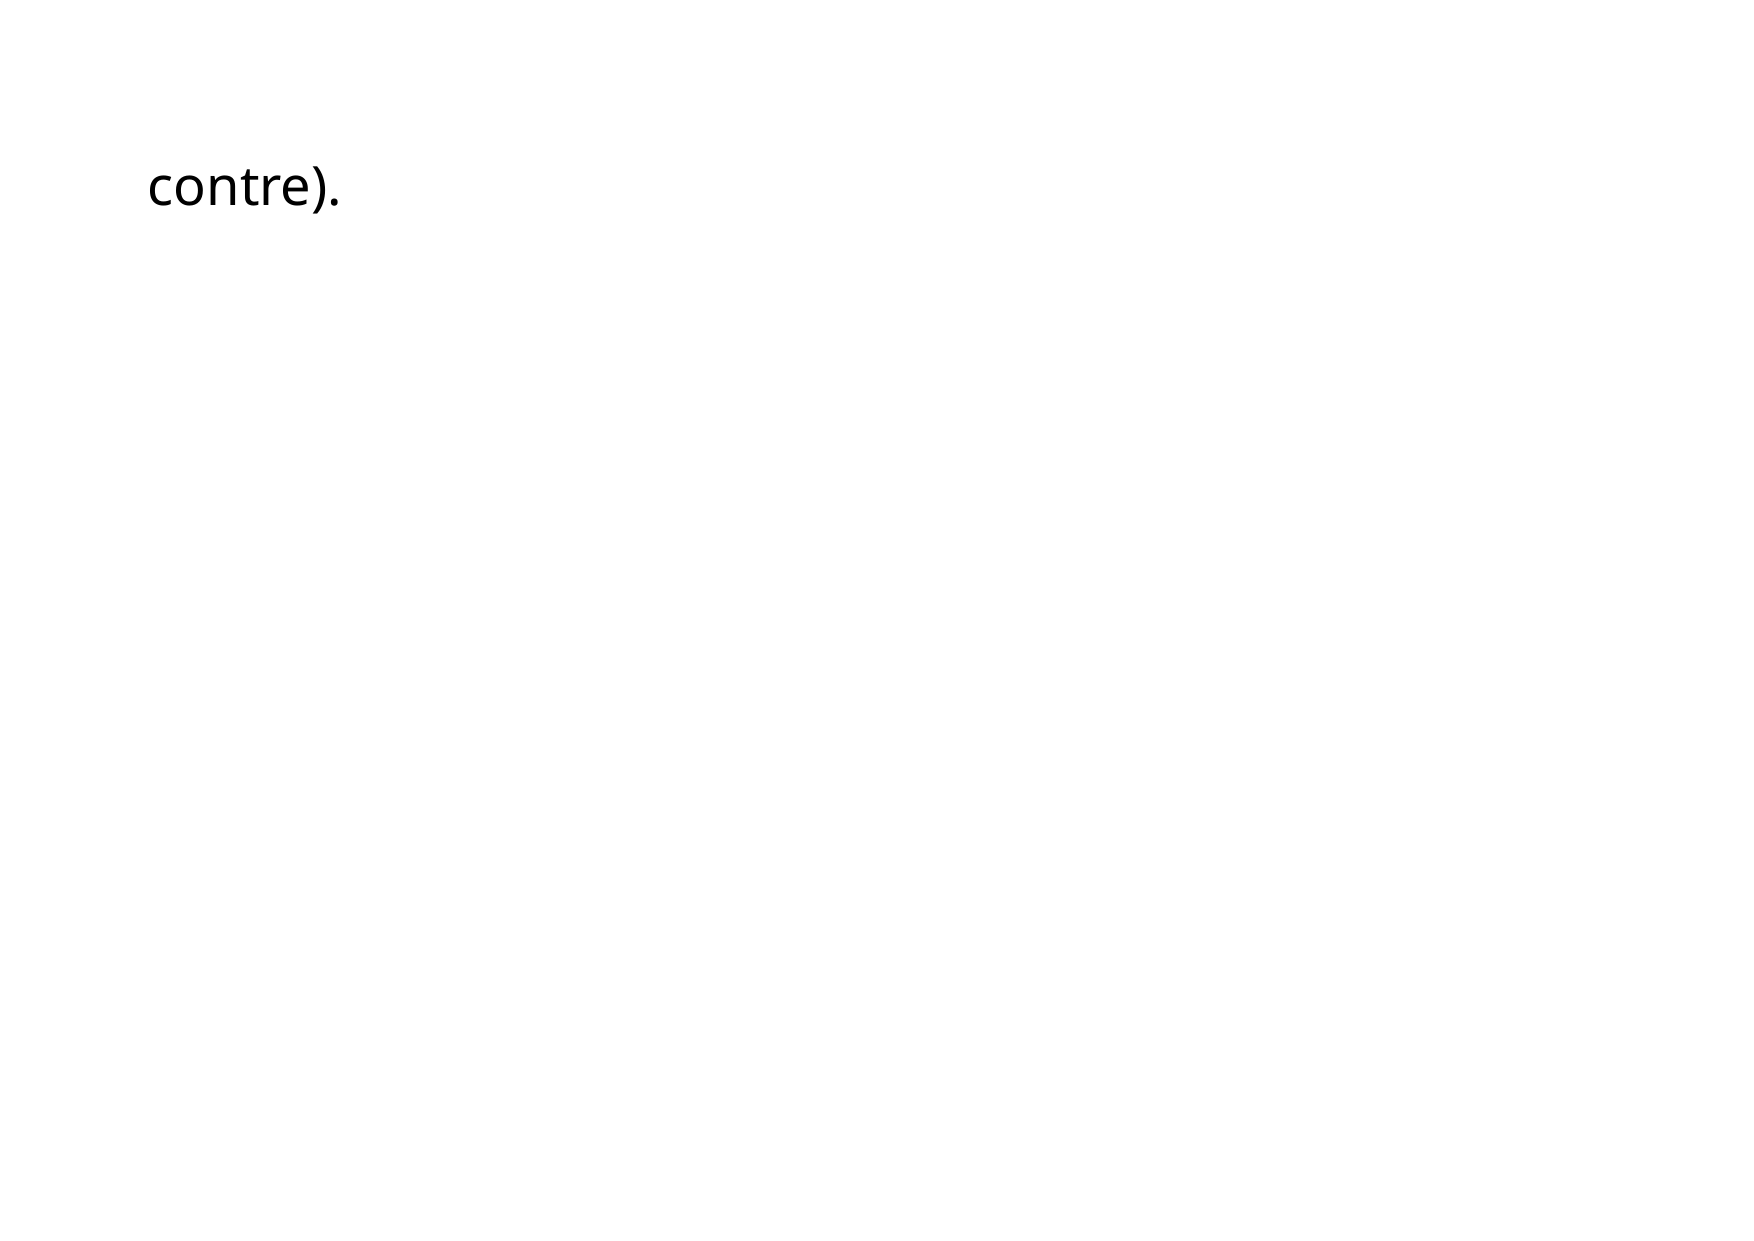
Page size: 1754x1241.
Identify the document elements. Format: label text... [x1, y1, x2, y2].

text contre). [148, 148, 840, 221]
